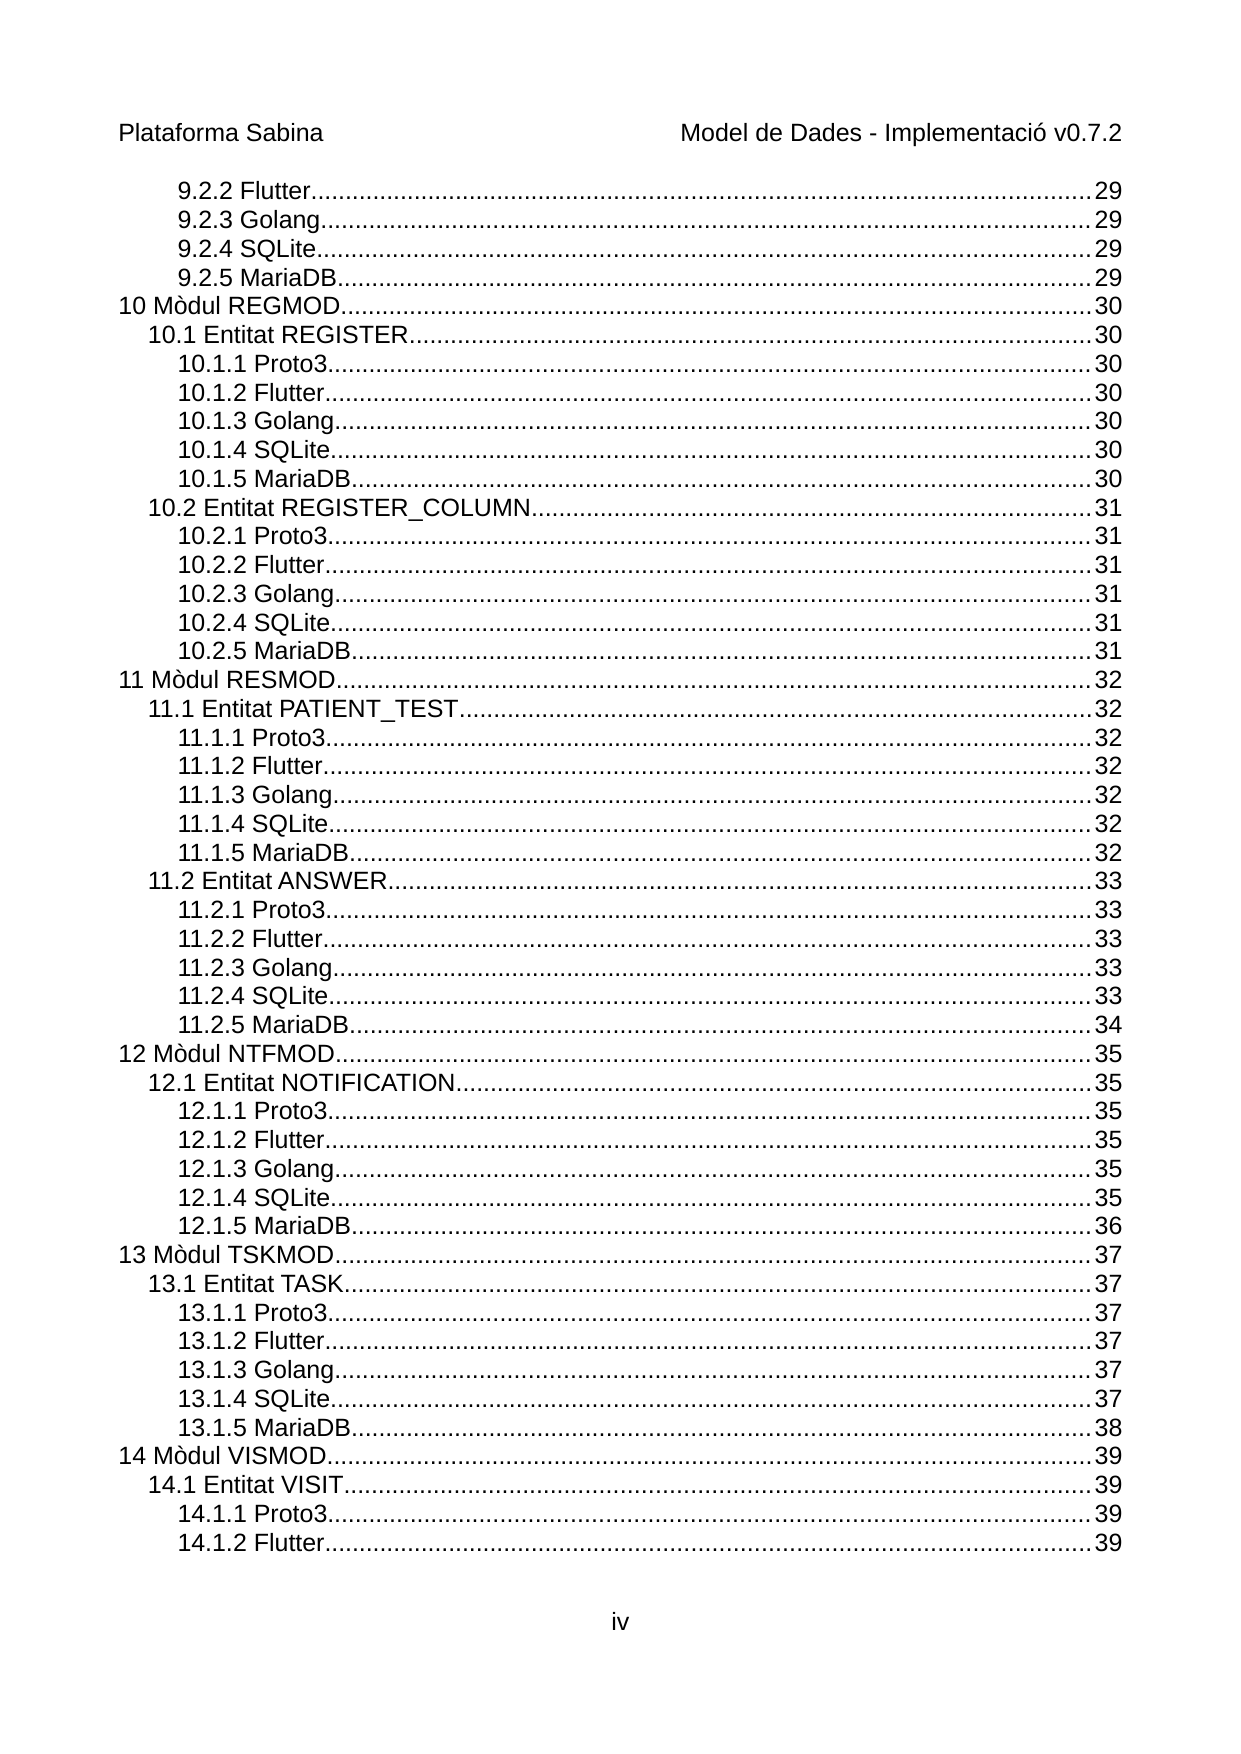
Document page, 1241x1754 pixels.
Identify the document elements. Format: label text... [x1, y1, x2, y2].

text 14.1.1 Proto3 39 [177, 1499, 1122, 1528]
text 9.2.4 SQLite 29 [177, 234, 1122, 263]
text 12.1.5 MariaDB 36 [177, 1211, 1122, 1240]
text 11.1 Entitat PATIENT_TEST 32 [148, 694, 1122, 723]
text 11.1.3 Golang 32 [177, 780, 1122, 809]
text 10.1.4 SQLite 30 [177, 435, 1122, 464]
text 12.1.3 Golang 35 [177, 1154, 1122, 1183]
text 13.1 Entitat TASK 37 [148, 1269, 1122, 1298]
text 11.2.2 Flutter 33 [177, 924, 1122, 953]
text 13.1.2 Flutter 37 [177, 1326, 1122, 1355]
text 11.2.3 Golang 33 [177, 953, 1122, 981]
text 10.2.2 Flutter 31 [177, 550, 1122, 579]
text 10.2.1 Proto3 31 [177, 521, 1122, 550]
text 12.1 Entitat NOTIFICATION 35 [148, 1068, 1122, 1096]
text 10.1.2 Flutter 30 [177, 378, 1122, 406]
text 11.2.1 Proto3 33 [177, 895, 1122, 924]
text 14.1.2 Flutter 39 [177, 1528, 1122, 1556]
text 11.1.2 Flutter 32 [177, 751, 1122, 780]
text 11.1.5 MariaDB 32 [177, 838, 1122, 866]
text 12.1.4 SQLite 35 [177, 1183, 1122, 1211]
text 13.1.4 SQLite 37 [177, 1384, 1122, 1413]
text 11.2 Entitat ANSWER 33 [148, 866, 1122, 895]
text 11.1.1 Proto3 32 [177, 723, 1122, 751]
text 10.1 Entitat REGISTER 30 [148, 320, 1122, 349]
text 10.1.1 Proto3 30 [177, 349, 1122, 378]
text 12 Mòdul NTFMOD 35 [118, 1039, 1122, 1068]
text 11.1.4 SQLite 32 [177, 809, 1122, 838]
text 14.1 Entitat VISIT 39 [148, 1470, 1122, 1499]
text 11 Mòdul RESMOD 32 [118, 665, 1122, 694]
text 9.2.2 Flutter 29 [177, 176, 1122, 205]
text 13.1.1 Proto3 37 [177, 1298, 1122, 1326]
text 11.2.5 MariaDB 34 [177, 1010, 1122, 1039]
text 10.2.4 SQLite 31 [177, 608, 1122, 636]
text 10.2 Entitat REGISTER_COLUMN 31 [148, 493, 1122, 521]
text 9.2.5 MariaDB 29 [177, 263, 1122, 291]
text 13.1.3 Golang 37 [177, 1355, 1122, 1384]
text 10.2.3 Golang 31 [177, 579, 1122, 608]
text 10.1.5 MariaDB 30 [177, 464, 1122, 493]
text 12.1.2 Flutter 35 [177, 1125, 1122, 1154]
text 10.1.3 Golang 30 [177, 406, 1122, 435]
text 13 Mòdul TSKMOD 37 [118, 1240, 1122, 1269]
text 14 Mòdul VISMOD 39 [118, 1441, 1122, 1470]
text 10.2.5 MariaDB 31 [177, 636, 1122, 665]
text 9.2.3 Golang 29 [177, 205, 1122, 234]
text 10 Mòdul REGMOD 30 [118, 291, 1122, 320]
text 13.1.5 MariaDB 38 [177, 1413, 1122, 1441]
text 12.1.1 Proto3 35 [177, 1096, 1122, 1125]
text 11.2.4 SQLite 33 [177, 981, 1122, 1010]
